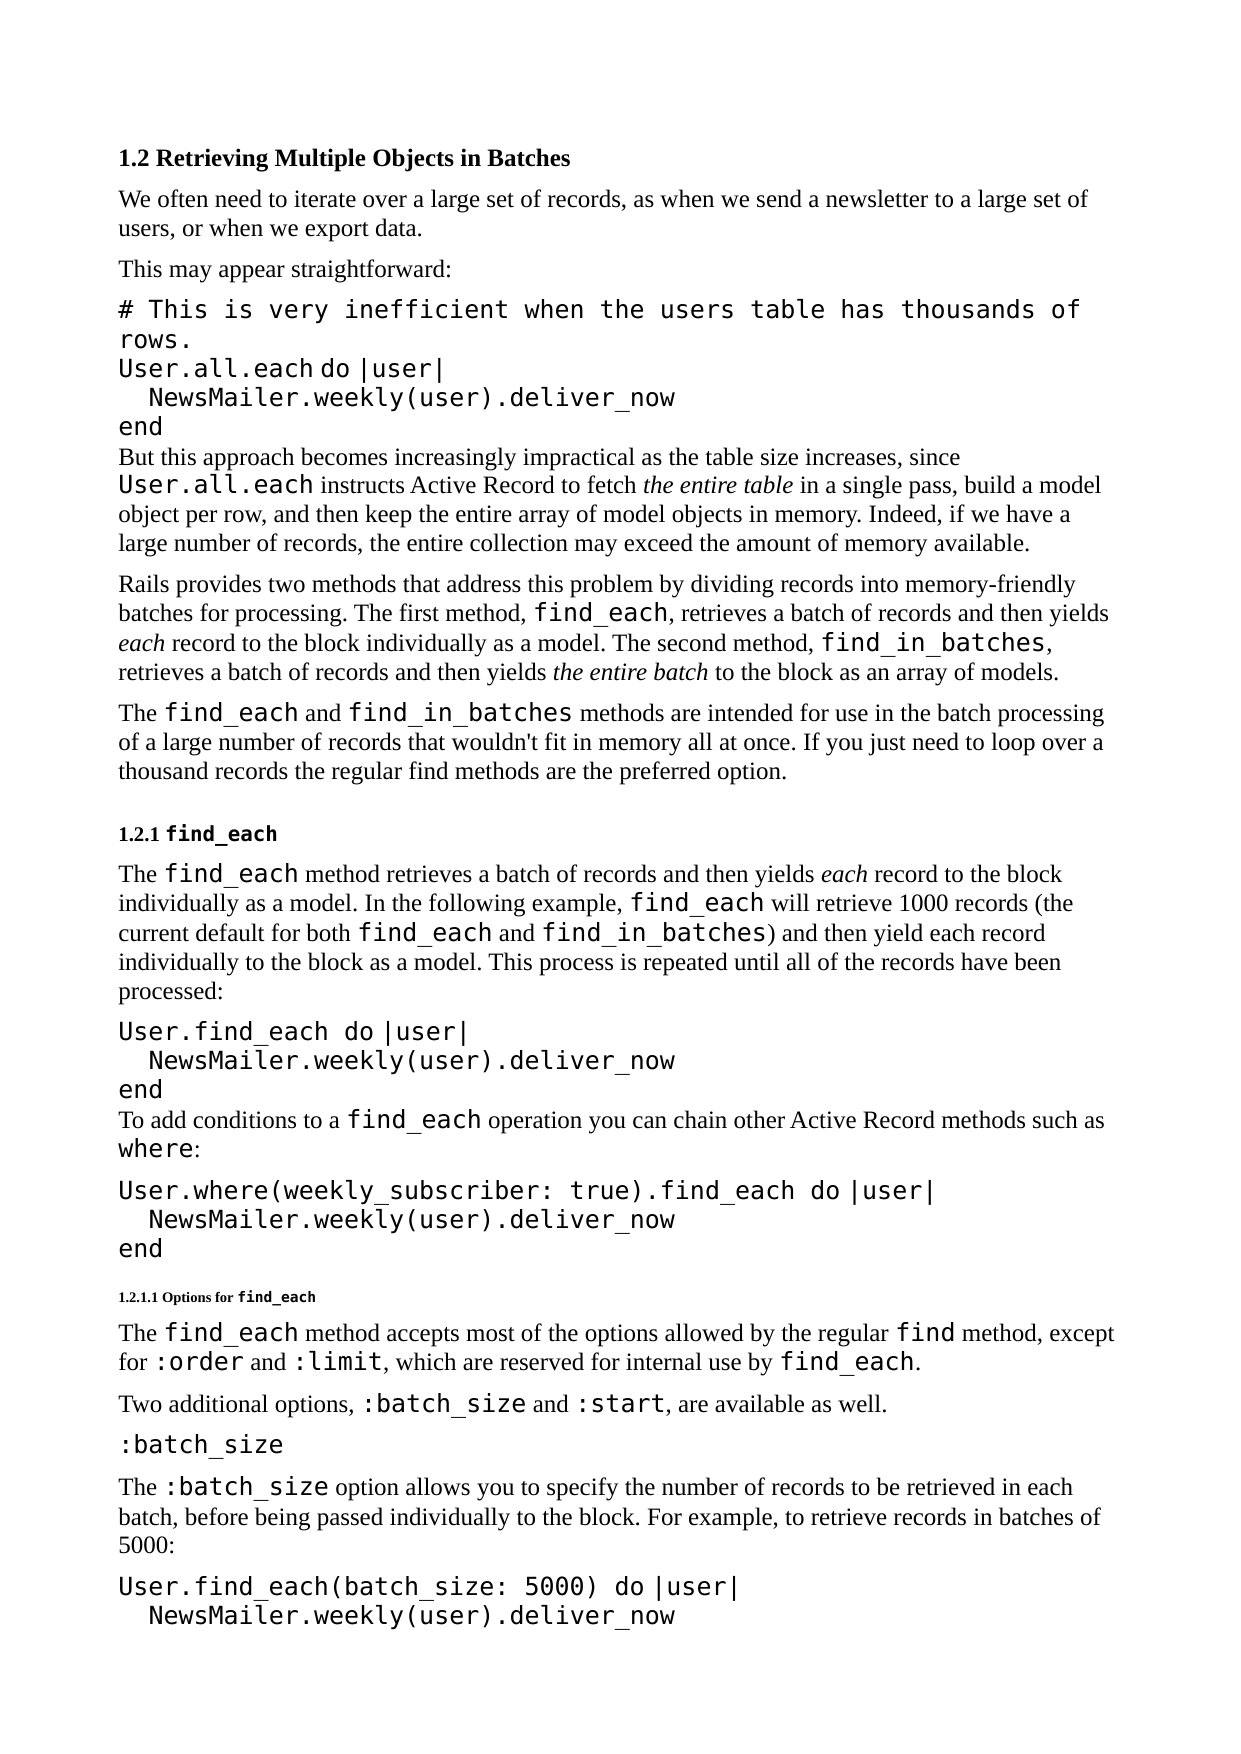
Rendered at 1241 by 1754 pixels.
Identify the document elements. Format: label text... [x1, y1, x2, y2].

text :batch_size [118, 1431, 1122, 1460]
text Rails provides two methods that address this problem by dividing records into memory-friendly batches for processing. The first method, find_each, retrieves a batch of records and then yields each record to the block individually as a model. The second method, find_in_batches, retrieves a batch of records and then yields the entire batch to the block as an array of models. [118, 569, 1122, 686]
text Two additional options, :batch_size and :start, are available as well. [118, 1389, 1122, 1418]
subtitle 1.2.1 find_each [118, 822, 1122, 847]
text The find_each method accepts most of the options allowed by the regular find method, except for :order and :limit, which are reserved for internal use by find_each. [118, 1318, 1122, 1376]
text The find_each and find_in_batches methods are intended for use in the batch processing of a large number of records that wouldn't fit in memory all at once. If you just need to loop over a thousand records the regular find methods are the preferred option. [118, 698, 1122, 785]
text The :batch_size option allows you to specify the number of records to be retrieved in each batch, before being passed individually to the block. For example, to retrieve records in batches of 5000: [118, 1472, 1122, 1559]
table_header User.find_each do |user| NewsMailer.weekly(user).deliver_now end [118, 1017, 683, 1105]
table_header User.find_each(batch_size: 5000) do |user| NewsMailer.weekly(user).deliver_now [118, 1572, 751, 1630]
text This may appear straightforward: [118, 254, 1122, 283]
subtitle 1.2 Retrieving Multiple Objects in Batches [118, 143, 1122, 172]
text To add conditions to a find_each operation you can chain other Active Record methods such as where: [118, 1105, 1122, 1163]
text The find_each method retrieves a batch of records and then yields each record to the block individually as a model. In the following example, find_each will retrieve 1000 records (the current default for both find_each and find_in_batches) and then yield each record individually to the block as a model. This process is repeated until all of the records have been processed: [118, 859, 1122, 1004]
table_header User.where(weekly_subscriber: true).find_each do |user| NewsMailer.weekly(user).deliver_now end [118, 1176, 948, 1263]
text We often need to iterate over a large set of records, as when we send a newsletter to a large set of users, or when we export data. [118, 184, 1122, 242]
subtitle 1.2.1.1 Options for find_each [118, 1288, 1122, 1305]
text But this approach becomes increasingly impractical as the table size increases, since User.all.each instructs Active Record to fetch the entire table in a single pass, build a model object per row, and then keep the entire array of model objects in memory. Indeed, if we have a large number of records, the entire collection may exceed the amount of memory available. [118, 442, 1122, 557]
table_header # This is very inefficient when the users table has thousands of rows. User.all.each do |user| NewsMailer.weekly(user).deliver_now end [118, 296, 1122, 442]
